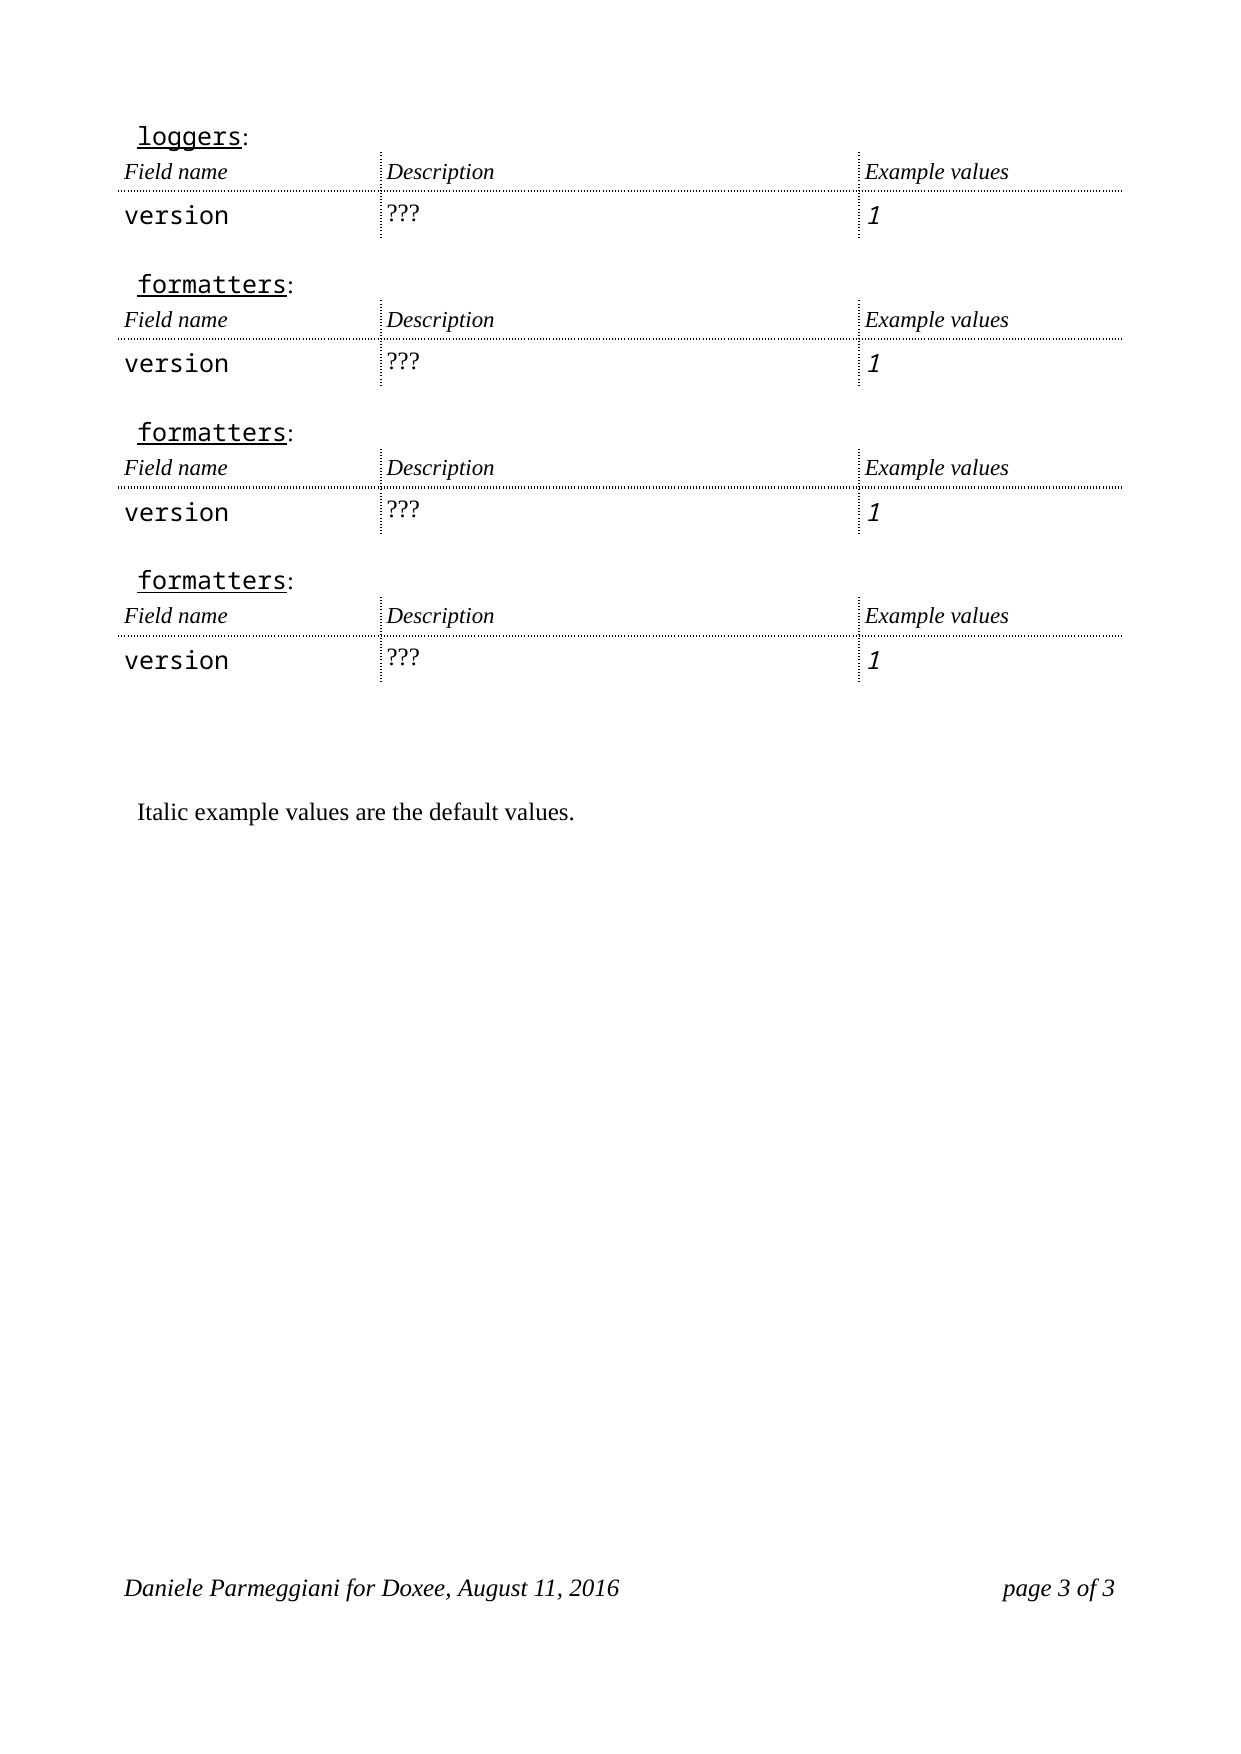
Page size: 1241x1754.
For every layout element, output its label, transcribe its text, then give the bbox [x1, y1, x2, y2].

table_cell ??? [381, 635, 859, 682]
table_header Example values [859, 597, 1123, 635]
table_header Field name [118, 300, 381, 338]
table_cell 1 [859, 635, 1123, 682]
table_header Description [381, 152, 859, 190]
text formatters: [118, 563, 1122, 597]
table_header Description [381, 449, 859, 486]
table_header Description [381, 300, 859, 338]
table_cell version [118, 190, 381, 238]
table_header Example values [859, 300, 1123, 338]
table_header Example values [859, 152, 1123, 190]
text formatters: [118, 266, 1122, 300]
text formatters: [118, 414, 1122, 449]
table_header Field name [118, 597, 381, 635]
table_cell 1 [859, 190, 1123, 238]
table_header Description [381, 597, 859, 635]
table_cell ??? [381, 190, 859, 238]
text Italic example values are the default values. [118, 797, 1122, 826]
table_header Field name [118, 449, 381, 486]
table_cell 1 [859, 338, 1123, 386]
table_header Example values [859, 449, 1123, 486]
table_cell version [118, 635, 381, 682]
table_cell ??? [381, 338, 859, 386]
table_cell version [118, 338, 381, 386]
table_cell version [118, 486, 381, 534]
table_header Field name [118, 152, 381, 190]
table_cell 1 [859, 486, 1123, 534]
text loggers: [118, 118, 1122, 152]
table_cell ??? [381, 486, 859, 534]
